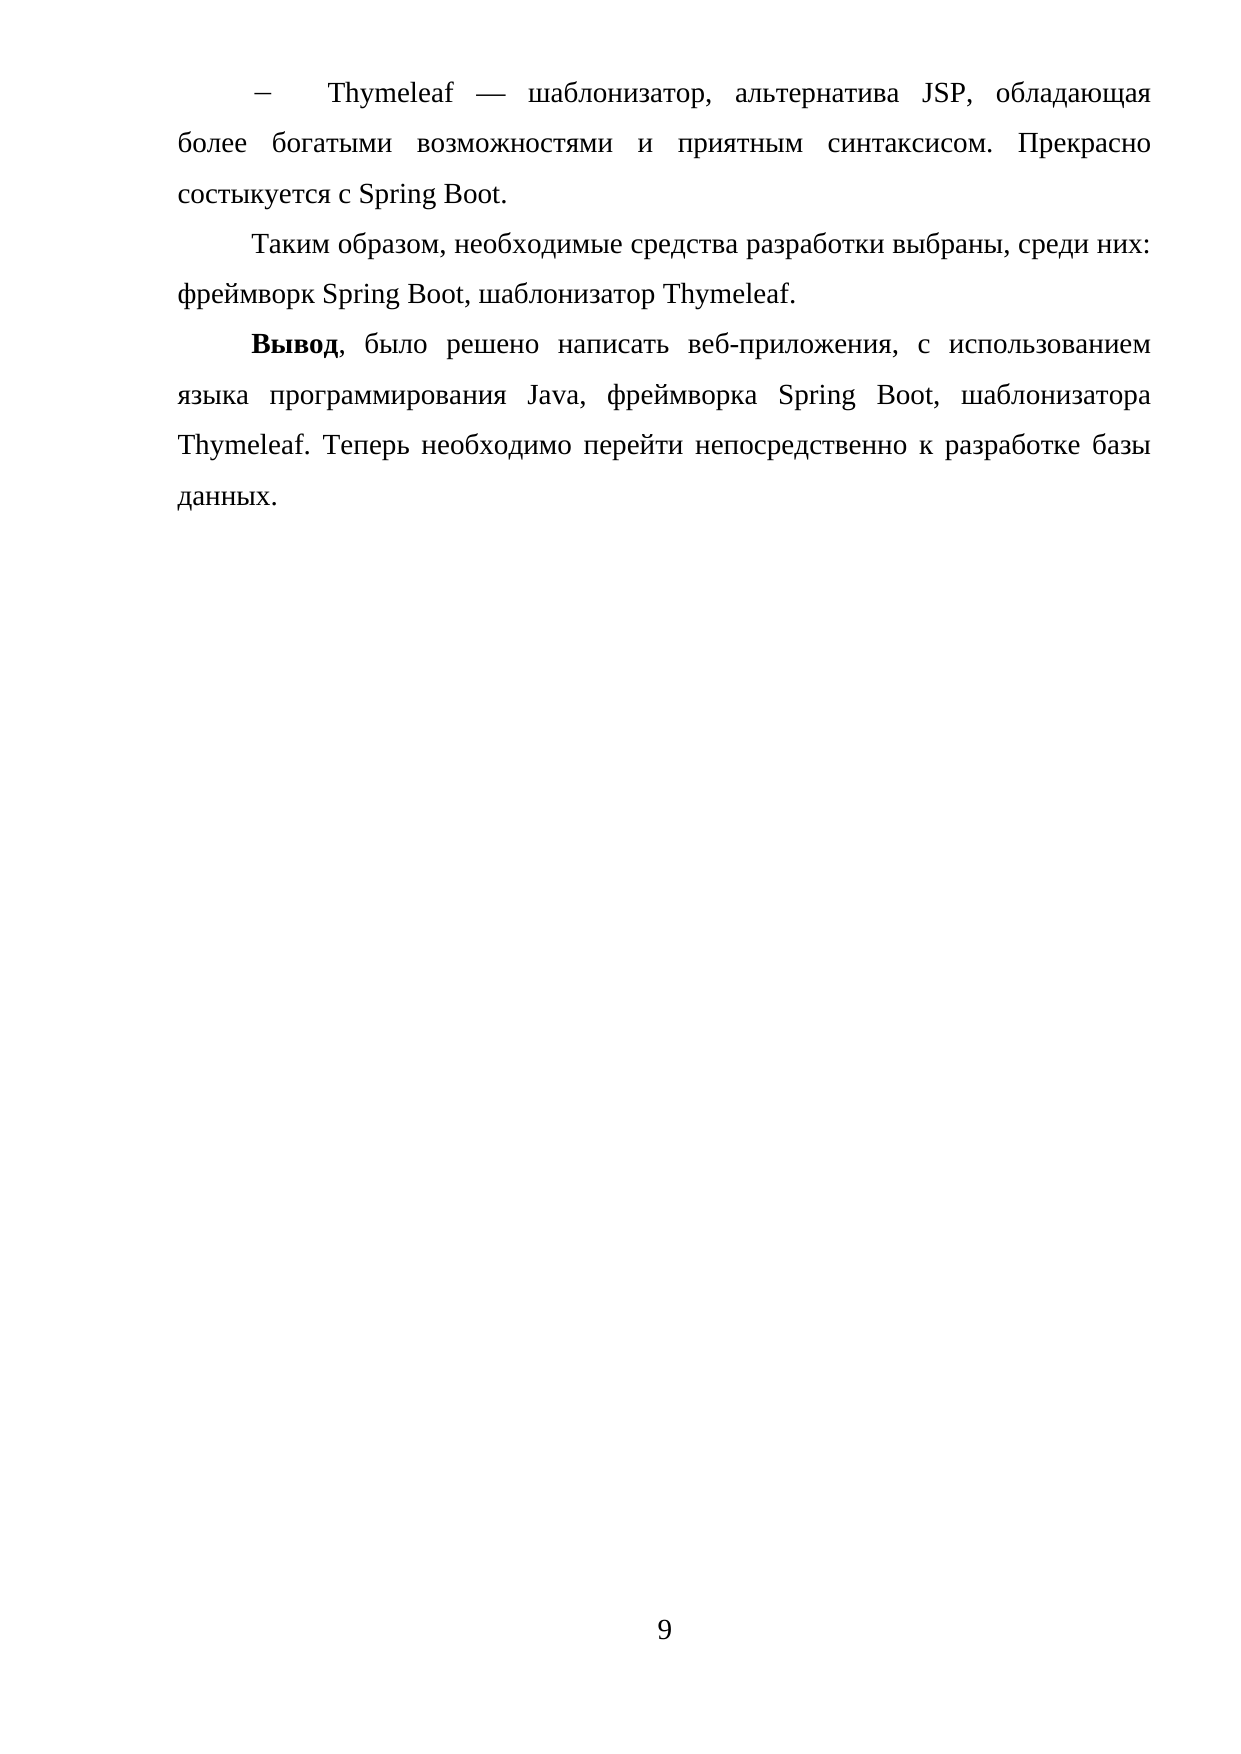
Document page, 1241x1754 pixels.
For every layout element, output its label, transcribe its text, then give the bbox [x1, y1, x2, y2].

list Thymeleaf — шаблонизатор, альтернатива JSP, обладающая более богатыми возможностями и приятным синтаксисом. Прекрасно состыкуется с Spring Boot. [177, 75, 1152, 209]
text Таким образом, необходимые средства разработки выбраны, среди них: фреймворк Spring Boot, шаблонизатор Thymeleaf. [177, 226, 1152, 310]
text Вывод, было решено написать веб-приложения, с использованием языка программирования Java, фреймворка Spring Boot, шаблонизатора Thymeleaf. Теперь необходимо перейти непосредственно к разработке базы данных. [177, 327, 1152, 511]
